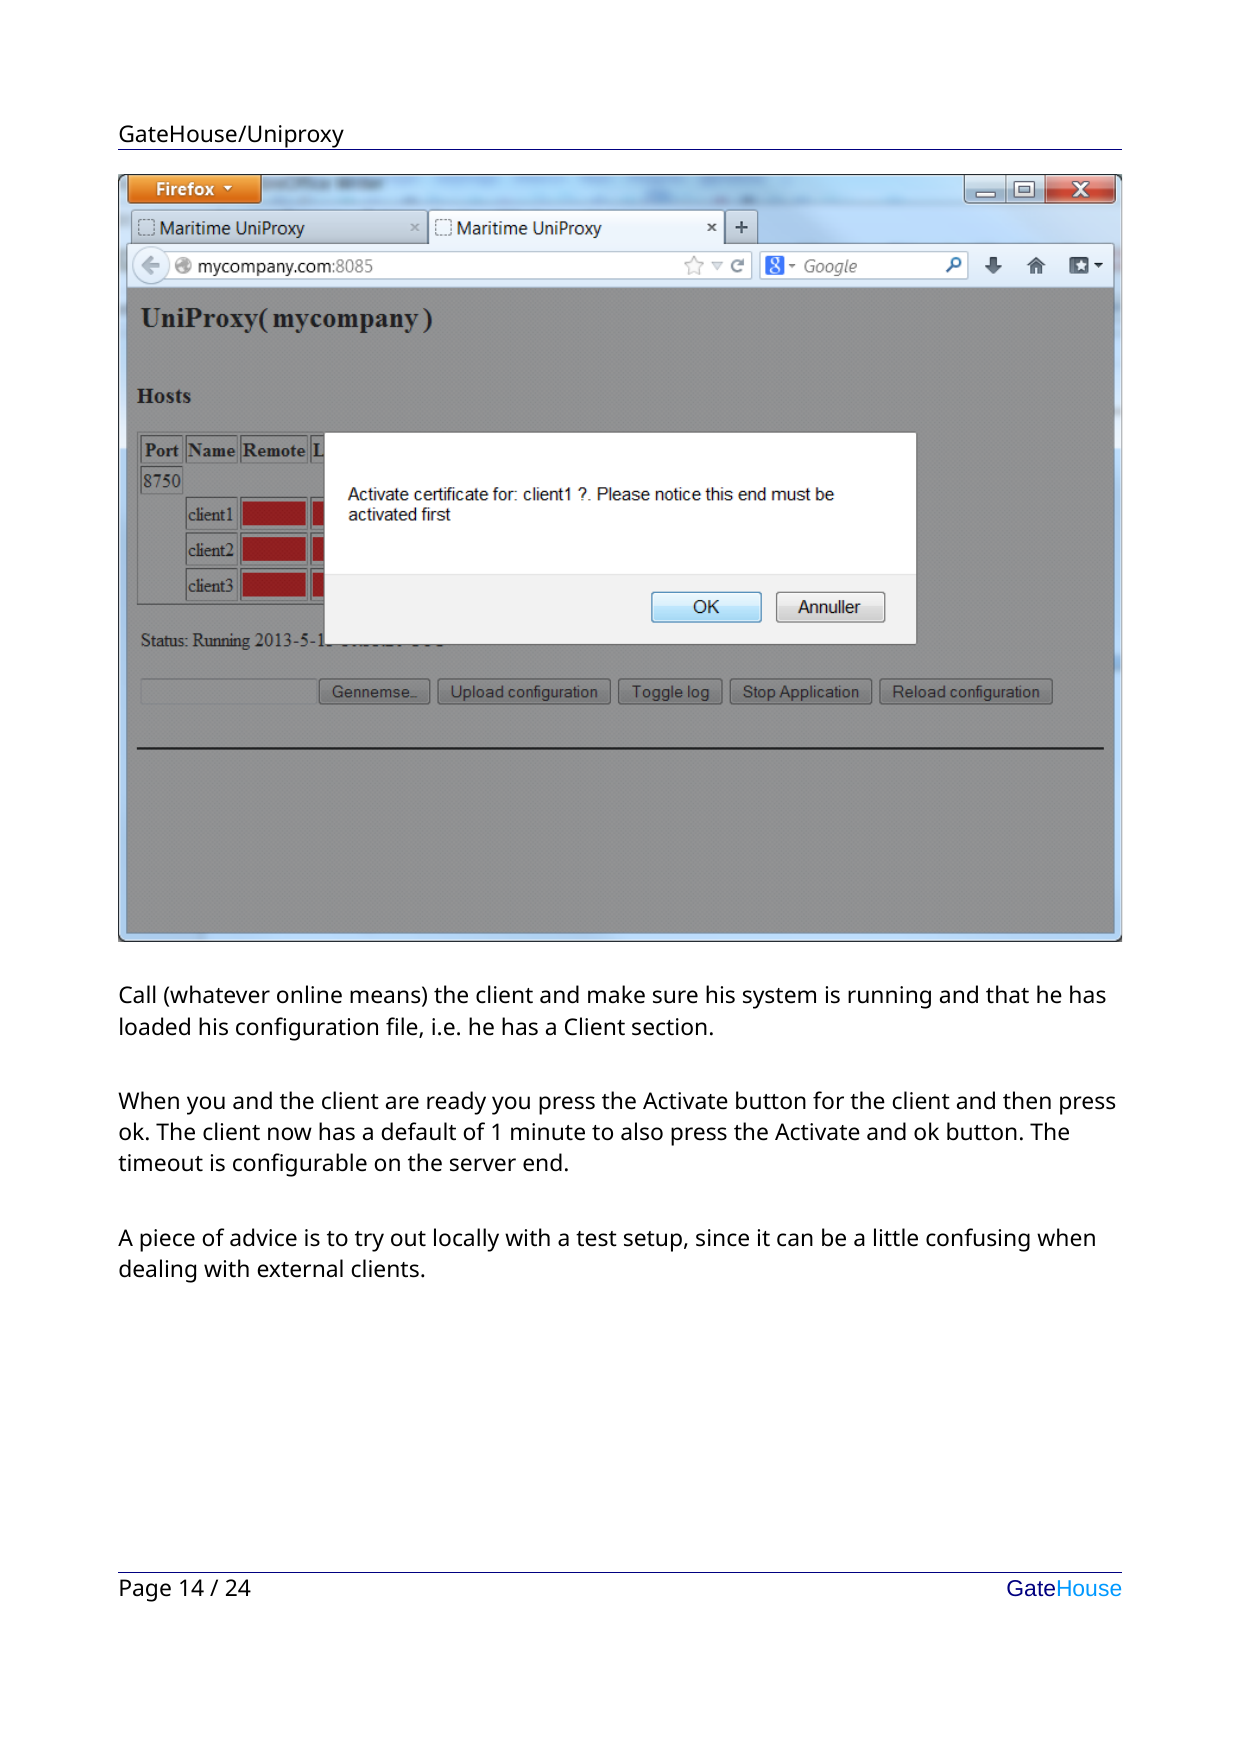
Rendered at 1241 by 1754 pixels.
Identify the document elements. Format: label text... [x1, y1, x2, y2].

text A piece of advice is to try out locally with a test setup, since it can be a little confusing when dealing with external clients. [118, 1222, 1122, 1284]
text When you and the client are ready you press the Activate button for the client and then press ok. The client now has a default of 1 minute to also press the Activate and ok button. The timeout is configurable on the server end. [118, 1085, 1122, 1178]
picture [118, 174, 1123, 942]
text Call (whatever online means) the client and make sure his system is running and that he has loaded his configuration file, i.e. he has a Client section. [118, 979, 1122, 1042]
